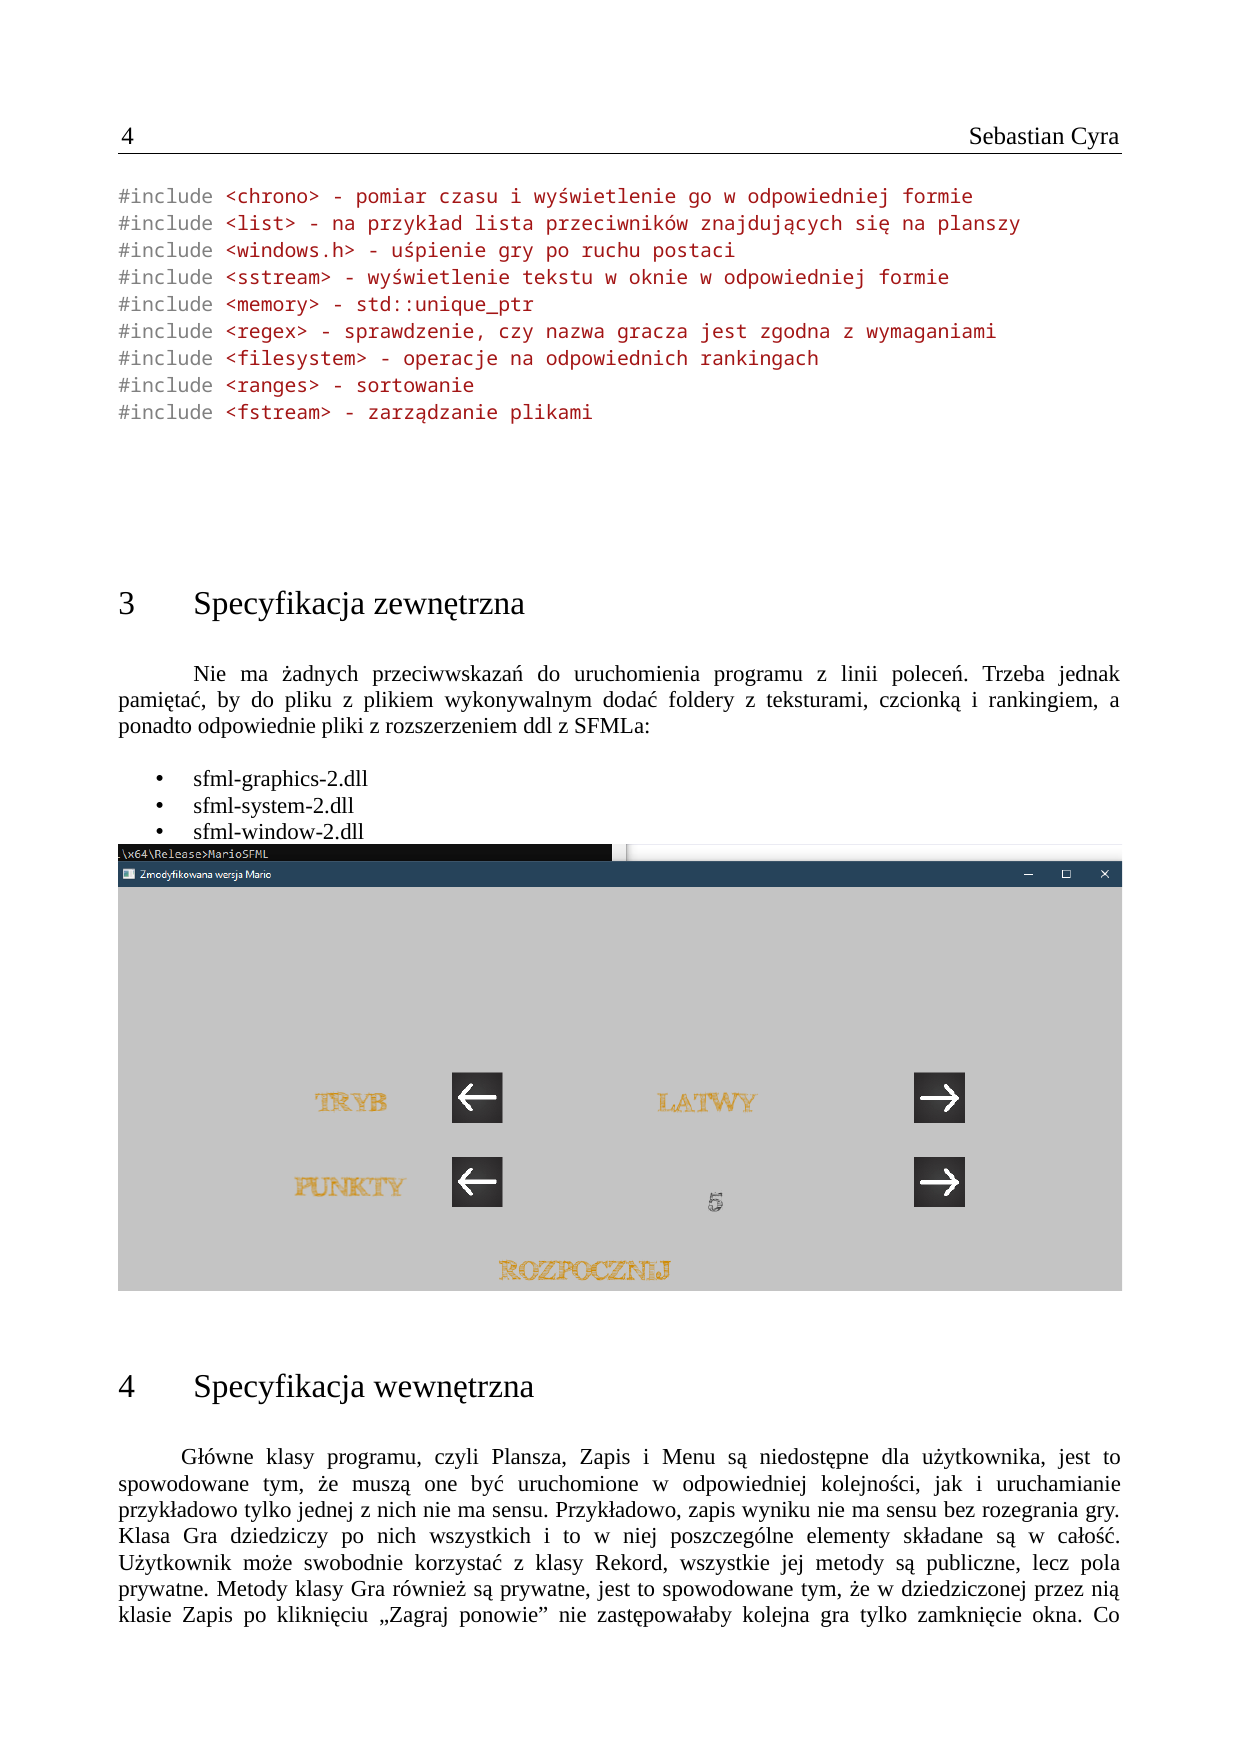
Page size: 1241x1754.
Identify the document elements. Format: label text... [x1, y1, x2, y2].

text #include <chrono> - pomiar czasu i wyświetlenie go w odpowiedniej formie [118, 182, 1122, 209]
text #include <windows.h> - uśpienie gry po ruchu postaci [118, 236, 1122, 263]
text #include <ranges> - sortowanie [118, 371, 1122, 398]
text #include <sstream> - wyświetlenie tekstu w oknie w odpowiedniej formie [118, 263, 1122, 290]
list sfml-system-2.dll [156, 792, 1122, 818]
text Główne klasy programu, czyli Plansza, Zapis i Menu są niedostępne dla użytkownika, jest to spowodowane tym, że muszą one być uruchomione w odpowiedniej kolejności, jak i uruchamianie przykładowo tylko jednej z nich nie ma sensu. Przykładowo, zapis wyniku nie ma sensu bez rozegrania gry. Klasa Gra dziedziczy po nich wszystkich i to w niej poszczególne elementy składane są w całość. Użytkownik może swobodnie korzystać z klasy Rekord, wszystkie jej metody są publiczne, lecz pola prywatne. Metody klasy Gra również są prywatne, jest to spowodowane tym, że w dziedziczonej przez nią klasie Zapis po kliknięciu „Zagraj ponowie” nie zastępowałaby kolejna gra tylko zamknięcie okna. Co [118, 1443, 1122, 1628]
text Nie ma żadnych przeciwwskazań do uruchomienia programu z linii poleceń. Trzeba jednak pamiętać, by do pliku z plikiem wykonywalnym dodać foldery z teksturami, czcionką i rankingiem, a ponadto odpowiednie pliki z rozszerzeniem ddl z SFMLa: [118, 660, 1122, 739]
text #include <list> - na przykład lista przeciwników znajdujących się na planszy [118, 209, 1122, 236]
text #include <regex> - sprawdzenie, czy nazwa gracza jest zgodna z wymaganiami [118, 317, 1122, 344]
text 3 Specyfikacja zewnętrzna [118, 583, 1122, 622]
text 4 Specyfikacja wewnętrzna [118, 1367, 1122, 1405]
text #include <filesystem> - operacje na odpowiednich rankingach [118, 344, 1122, 371]
list sfml-window-2.dll [156, 818, 1122, 844]
text #include <fstream> - zarządzanie plikami [118, 398, 1122, 425]
picture [118, 844, 1123, 1291]
list sfml-graphics-2.dll [156, 765, 1122, 792]
text #include <memory> - std::unique_ptr [118, 290, 1122, 317]
